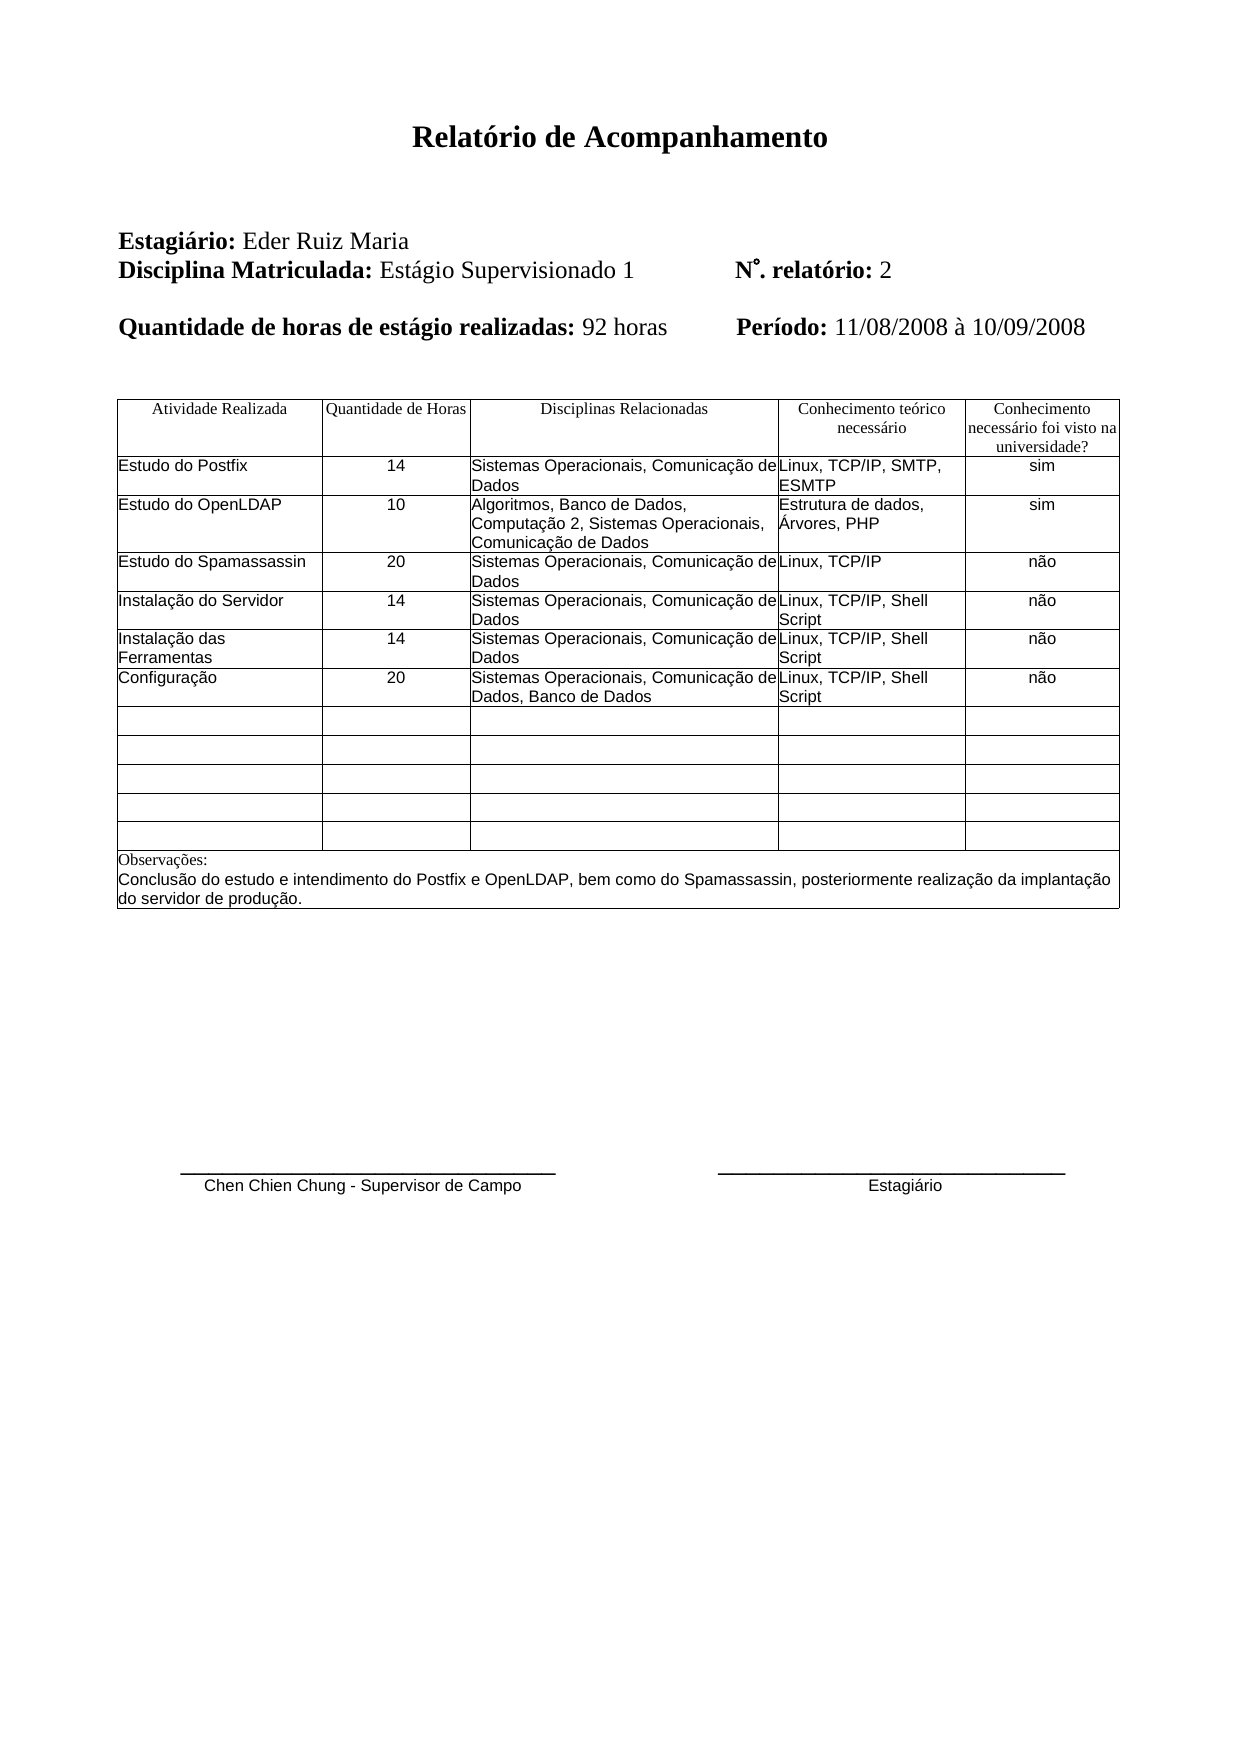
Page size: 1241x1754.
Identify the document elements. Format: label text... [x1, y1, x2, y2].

table_cell [471, 707, 778, 735]
table_cell 14 [323, 592, 470, 629]
text Estagiário: Eder Ruiz Maria [118, 226, 1122, 255]
table_cell não [966, 592, 1119, 629]
table_cell não [966, 669, 1119, 706]
table_cell Estudo do Postfix [118, 457, 322, 494]
table_header Quantidade de Horas [323, 400, 470, 456]
table_cell [779, 794, 965, 821]
table_cell [323, 736, 470, 763]
table_cell Estudo do OpenLDAP [118, 496, 322, 552]
table_cell Linux, TCP/IP [779, 553, 965, 591]
table_cell Linux, TCP/IP, Shell Script [779, 630, 965, 667]
table_cell [323, 707, 470, 735]
table_cell [471, 736, 778, 763]
table_cell 10 [323, 496, 470, 552]
table_cell [323, 765, 470, 792]
table_cell Instalação do Servidor [118, 592, 322, 629]
table_cell sim [966, 457, 1119, 494]
table_cell Instalação das Ferramentas [118, 630, 322, 667]
table_cell [323, 822, 470, 850]
table_cell Linux, TCP/IP, SMTP, ESMTP [779, 457, 965, 494]
table_cell [966, 707, 1119, 735]
table_cell sim [966, 496, 1119, 552]
table_cell Sistemas Operacionais, Comunicação de Dados, Banco de Dados [471, 669, 778, 706]
text Disciplina Matriculada: Estágio Supervisionado 1 N. relatório: 2 [118, 255, 1122, 283]
table_cell [966, 794, 1119, 821]
table_header Conhecimento necessário foi visto na universidade? [966, 400, 1119, 456]
table_cell Linux, TCP/IP, Shell Script [779, 592, 965, 629]
table_cell [471, 765, 778, 792]
table_cell 14 [323, 630, 470, 667]
table_cell Sistemas Operacionais, Comunicação de Dados [471, 457, 778, 494]
table_cell [779, 822, 965, 850]
table_cell [118, 707, 322, 735]
text Relatório de Acompanhamento [118, 118, 1122, 154]
table_header Disciplinas Relacionadas [471, 400, 778, 456]
table_cell [323, 794, 470, 821]
table_header Conhecimento teórico necessário [779, 400, 965, 456]
table_cell 20 [323, 669, 470, 706]
table_cell [118, 765, 322, 792]
table_cell Algoritmos, Banco de Dados, Computação 2, Sistemas Operacionais, Comunicação de Dados [471, 496, 778, 552]
text ___________________________ _________________________ [118, 1147, 1122, 1176]
table_cell Sistemas Operacionais, Comunicação de Dados [471, 630, 778, 667]
table_cell [118, 794, 322, 821]
table_cell Configuração [118, 669, 322, 706]
table_cell 20 [323, 553, 470, 591]
table_cell [966, 822, 1119, 850]
table_cell [779, 765, 965, 792]
table_cell Estrutura de dados, Árvores, PHP [779, 496, 965, 552]
table_cell não [966, 630, 1119, 667]
table_cell Observações: Conclusão do estudo e intendimento do Postfix e OpenLDAP, bem como do Spamassassin, posteriormente realização da implantação do servidor de produção. [118, 851, 1119, 908]
table_header Atividade Realizada [118, 400, 322, 456]
table_cell [779, 736, 965, 763]
table_cell [471, 794, 778, 821]
table_cell [779, 707, 965, 735]
table_cell [471, 822, 778, 850]
table_cell [966, 765, 1119, 792]
text Chen Chien Chung - Supervisor de Campo Estagiário [118, 1176, 1122, 1195]
table_cell Linux, TCP/IP, Shell Script [779, 669, 965, 706]
table_cell [118, 736, 322, 763]
table_cell não [966, 553, 1119, 591]
table_cell Estudo do Spamassassin [118, 553, 322, 591]
table_cell [966, 736, 1119, 763]
table_cell Sistemas Operacionais, Comunicação de Dados [471, 592, 778, 629]
table_cell 14 [323, 457, 470, 494]
table_cell [118, 822, 322, 850]
text Quantidade de horas de estágio realizadas: 92 horas Período: 11/08/2008 à 10/09/2008 [118, 312, 1122, 341]
table_cell Sistemas Operacionais, Comunicação de Dados [471, 553, 778, 591]
